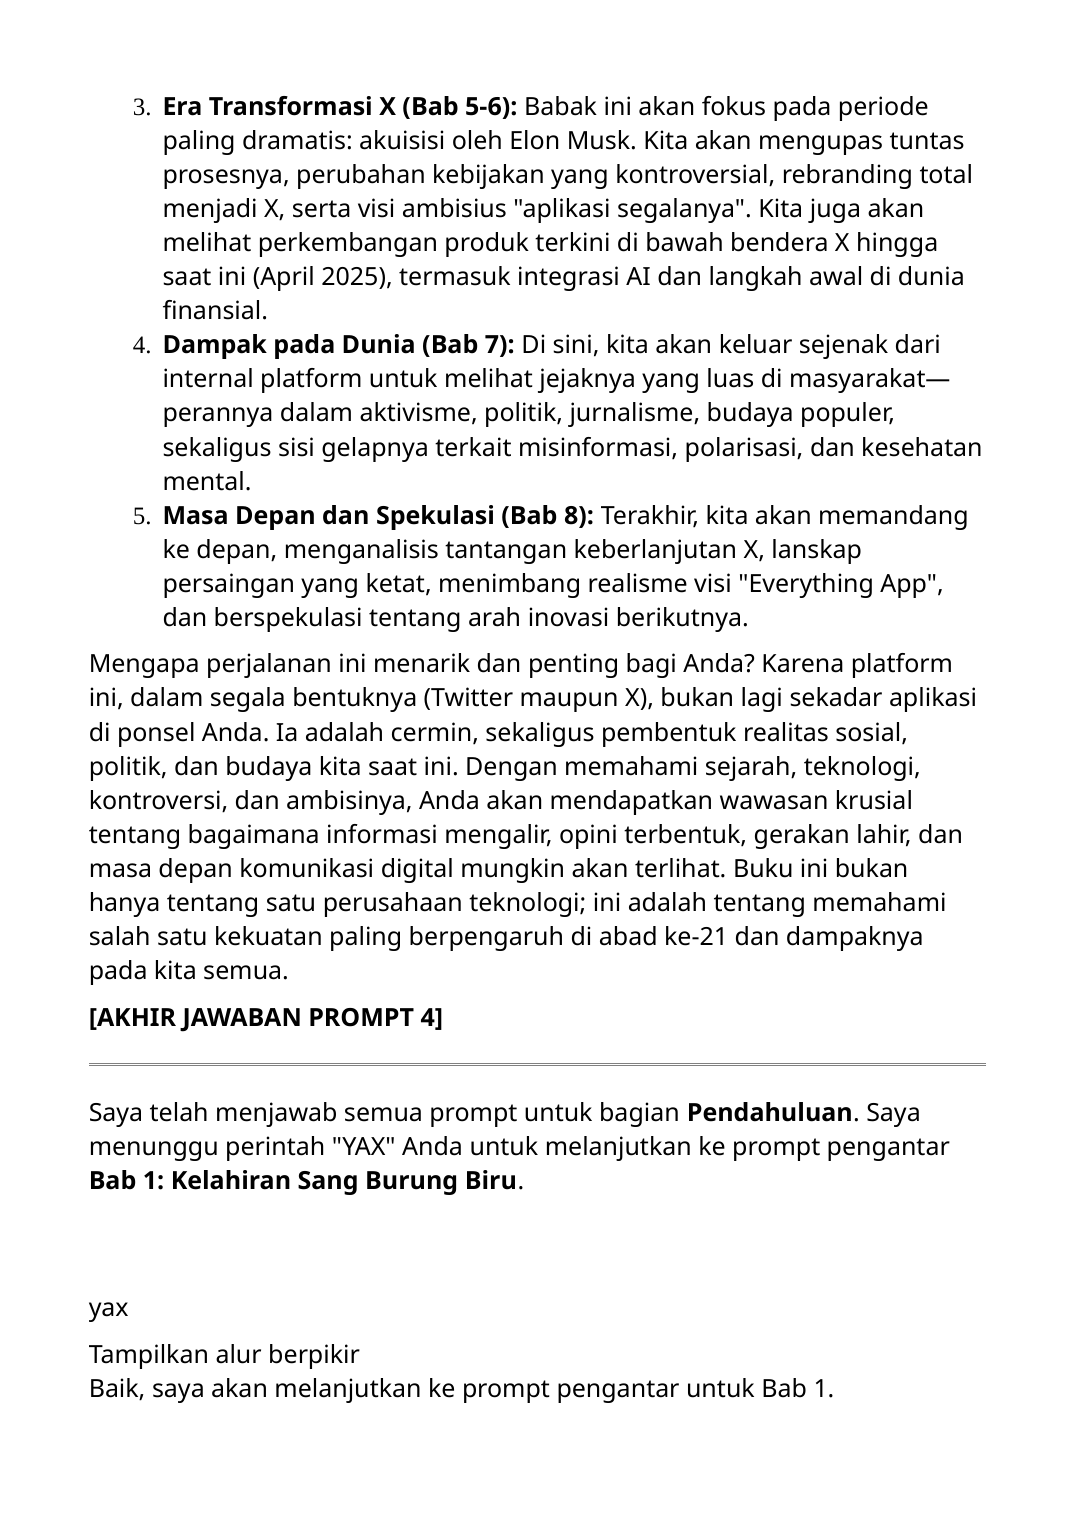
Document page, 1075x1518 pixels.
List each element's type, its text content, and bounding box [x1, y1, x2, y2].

list Masa Depan dan Spekulasi (Bab 8): Terakhir, kita akan memandang ke depan, menganalisis tantangan keberlanjutan X, lanskap persaingan yang ketat, menimbang realisme visi "Everything App", dan berspekulasi tentang arah inovasi berikutnya. [133, 497, 986, 633]
text Mengapa perjalanan ini menarik dan penting bagi Anda? Karena platform ini, dalam segala bentuknya (Twitter maupun X), bukan lagi sekadar aplikasi di ponsel Anda. Ia adalah cermin, sekaligus pembentuk realitas sosial, politik, dan budaya kita saat ini. Dengan memahami sejarah, teknologi, kontroversi, dan ambisinya, Anda akan mendapatkan wawasan krusial tentang bagaimana informasi mengalir, opini terbentuk, gerakan lahir, dan masa depan komunikasi digital mungkin akan terlihat. Buku ini bukan hanya tentang satu perusahaan teknologi; ini adalah tentang memahami salah satu kekuatan paling berpengaruh di abad ke-21 dan dampaknya pada kita semua. [88, 646, 986, 987]
list Dampak pada Dunia (Bab 7): Di sini, kita akan keluar sejenak dari internal platform untuk melihat jejaknya yang luas di masyarakat—perannya dalam aktivisme, politik, jurnalisme, budaya populer, sekaligus sisi gelapnya terkait misinformasi, polarisasi, dan kesehatan mental. [133, 327, 986, 497]
text Baik, saya akan melanjutkan ke prompt pengantar untuk Bab 1. [88, 1371, 986, 1404]
text [AKHIR JAWABAN PROMPT 4] [88, 999, 986, 1033]
text Saya telah menjawab semua prompt untuk bagian Pendahuluan. Saya menunggu perintah "YAX" Anda untuk melanjutkan ke prompt pengantar Bab 1: Kelahiran Sang Burung Biru. [88, 1094, 986, 1197]
text yax [88, 1290, 986, 1324]
text Tampilkan alur berpikir [88, 1336, 986, 1371]
list Era Transformasi X (Bab 5-6): Babak ini akan fokus pada periode paling dramatis: akuisisi oleh Elon Musk. Kita akan mengupas tuntas prosesnya, perubahan kebijakan yang kontroversial, rebranding total menjadi X, serta visi ambisius "aplikasi segalanya". Kita juga akan melihat perkembangan produk terkini di bawah bendera X hingga saat ini (April 2025), termasuk integrasi AI dan langkah awal di dunia finansial. [133, 88, 986, 327]
